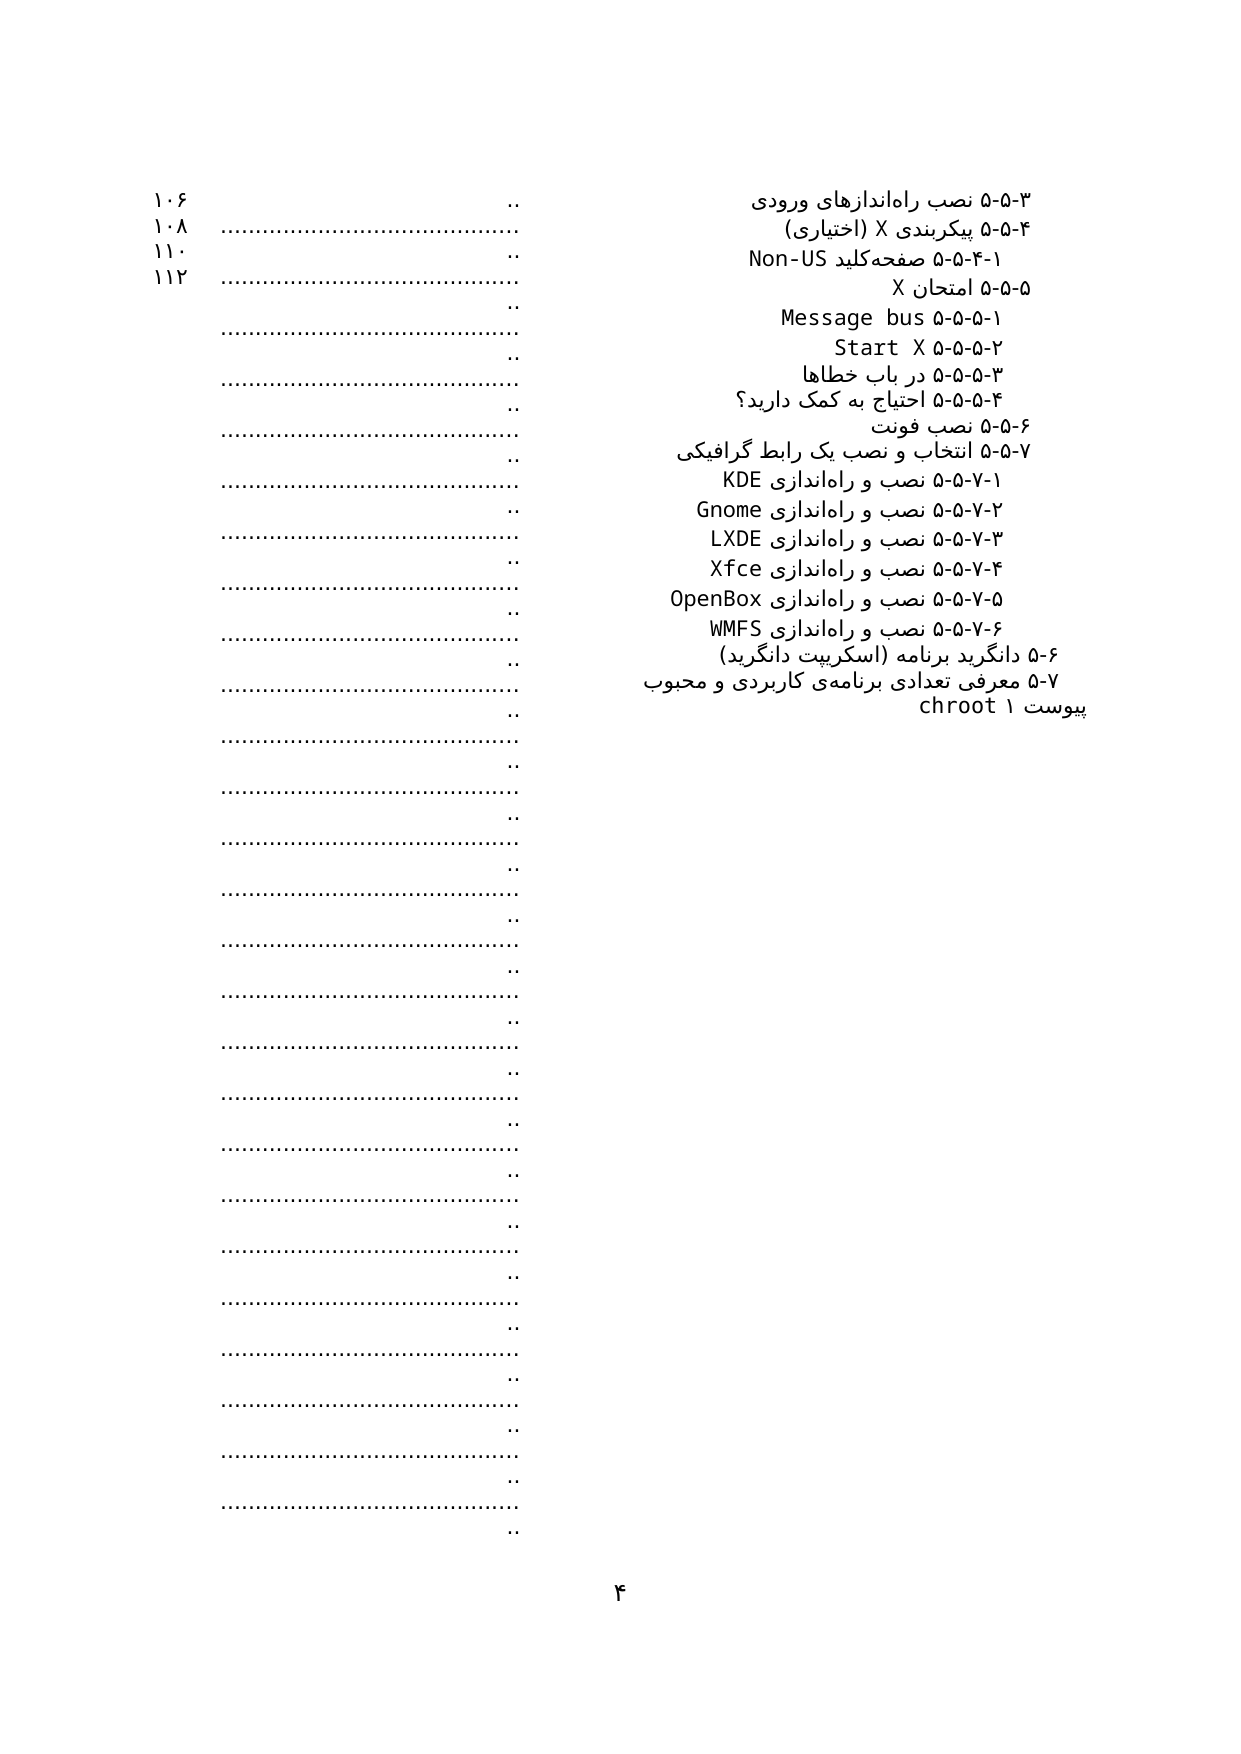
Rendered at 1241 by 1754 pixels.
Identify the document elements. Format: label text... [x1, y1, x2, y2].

table_header ۱) مقدمه ۱-۱ معرفی ۱-۱-۱ نقاط برجسته‌ی آرچ‌لینوکس ۱-۲ گواهی ۱-۳ راه آرچ ۱-۴ درباره این راهنما ۲) آماده سازی ۲-۱ گرفتن آخرین رسانه‌ی(media) نصب ۲-۱-۱ بررسی صحت فایل دانلود شده ۲-۱-۲ نصاب CD ۲-۱-۳ دیوایس حافظه فلش یا USB stick ۲-۱-۳-۱ روش nix ۲-۱-۳-۲ روش مایکروسافت ویندوز ۲-۱-۴ نصب از طریق شبکه ۲-۱-۵ نصب بر روی ماشین مجازی ۲-۲ راه اندازی نصاب آرچ ۲-۲-۱ راه‌اندازی از طریق مدیا ۲-۲-۲ شروع به کار سیستم‌عامل ۲-۲-۳ تعویض keymap ۲-۲-۴ اسناد ۳) نصب ۳-۱ انتخاب منبع نصب ۳-۱-۱ تنظیم شبکه ۳-۱-۱-۱ تنظیم ADSL bridging در محیط زنده (اختیاری) ۳-۱-۱-۲ تنظیم وایرلس در محیط زنده (اختیاری) ۳-۲ تعیین ویرایشگر ۳-۳ تنظیم ساعت ۳-۳-۱ تنظیم منطقه‌ی زمانی ۳-۳-۲ تنظیم ساعت و تاریخ ۳-۳-۲-۱ تنظیم زمان (پس از نصب) ۳-۳-۲-۲ انحراف زمان ۳-۳-۲-۳ راه‌اندازی دوگانه Dual boot ۳-۳-۲-۴ UTC در ویندوز ۳-۴ آماده‌سازی هارد‌ دیسک ۳-۴-۱ گزینه‌ی ۱: آماده سازی خودکار ۳-۴-۲ پارتیشن‌بندی هارد دیسک (اطلاعات عمومی) ۳-۴-۲-۱ انواع پارتیشن‌ها ۳-۴-۲-۲ Swap partition ۳-۴-۲-۳ طرح پارتیشن‌ ۳-۴-۲-۴ هر پارتیشن چقدر بزرگ باشد؟ ۳-۴-۲-۴ بالا بردن کارایی Swap ۳-۴-۳ گزینه‌ی ۲: پارتیشن‌بندی دستی ۳-۴-۳-۱ مثال اول: نصب آرچ بر روی دیسک خام ۳-۴-۳-۲ مثال دوم: نصب آرچ در کنار درایوهای ویندوزی ۳-۴-۴ ساخت فایل‌سیستم‌ها(اطلاعات عمومی) ۳-۴-۴-۱ انواع فایل‌سیستم‌ها ۳-۴-۴-۲ یک نوشته در مورد journaling ۳-۴-۵ پیکربندی دستی فایل‌سیستم‌ها و نقاط اتصال‌ آن‌ها ۳-۵ انتخاب بسته‌ها ۳-۶ نصب بسته‌ها ۳-۷ پیکربندی سیستم ۳-۷-۱ آیا نصاب می‌تواند کمی کارها را خودکار انجام دهد ۳-۷-۲ ‎/etc/rc.conf ۳-۷-۲-۱ قسمت LOCALIZATION ۳-۷-۲-۲ قسمت سخت‌افزار HARDWARE ۳-۷-۲-۳ قسمت شبکه NETWORKING ۳-۷-۲-۴ قسمت DAEMONS ۳-۷-۳ ‎/etc/fstab ۳-۷-۴ ‎/etc/mkinitcpio.conf ۳-۷-۵ ‎/etc/modprobe.d/modprobe.conf ۳-۷-۶ ‎/etc/resolv.conf ۳-۷-۷ ‎/etc/hosts ۳-۷-۸ ‎/etc/locale.gen ۳-۷-۹ آیینه‌های پک‌من Pacman Mirror ۳-۷-۱۰ کلمه‌ی عبور ریشه Root password ۳-۸ نصب ره‌انداز (Bootloader) ۳-۸-۱ گراب(GRand Unified Bootloader) ۳-۸-۱-۱ پیکربندی گراب ۳-۹ راه‌اندازی مجدد Reboot ۴) پس از نصب ۴-۱ به‌روزرسانی ۴-۱-۱ پیکربندی شبکه(در صورت لزوم) ۴-۱-۱-۱ Wired LAN ۴-۱-۱-۲ Wireless LAN ۴-۱-۱-۳ Proxy Server ۴-۱-۱-۴ Analog Modem, ISDN, and DSL (PPPoE)‎ ۴-۱-۲ به‌روزرسانی، سینک و ارتقاء سیستم توسط پک‌من ۴-۱-۲-۱ ‎/etc/pacman.conf ۴-۱-۲-۲ مخازن بسته‌ها ۴-۱-۲-۳ مخزن کاربران آرچ AUR ۴-۱-۳ ‎/etc/pacman.d/mirrorlist ۴-۱-۴ امتیازدهی به آیینه‌ها ۴-۱-۳-۱ Mirrorcheck برای داشتن بسته‌های به‌روز ۴-۱-۵ با پک‌من بیشتر آشنا شوید ۴-۱-۶ به‌روز کردن سیستم ۴-۱-۶-۱ نادیده‌گرفتن بسته‌ها ۴-۱-۶-۲ مدل انتشار غلطان آرچ ۴-۲ اضافه‌ کردن کاربر ۴-۲-۱ حذف حساب کاربری ۵) اضافات ۵-۱ نصب Yaourt ۵-۲ ساخت لینک به DVD و CDROM ۵-۳ Sudo ۵-۴ صدا ۵-۴-۱ ALSA ۵-۴-۱-۱ باز کردن کانال‌ها ۵-۴-۲ OSS ۵-۵ رابط گرافیکی کاربر ۵-۵-۱ نصب X ۵-۵-۲ نصب راه‌انداز ویدیویی ۵-۵-۲-۱ کارت‌های گرافیکی انویدیا ۵-۵-۲-۲ کارت‌های گرافیکی ATI ۵-۵-۳ نصب راه‌انداز‌های ورودی ۵-۵-۴ پیکربندی X (اختیاری) ۵-۵-۴-۱ صفحه‌کلید Non-US ۵-۵-۵ امتحان X ۵-۵-۵-۱ Message bus ۵-۵-۵-۲ Start X ۵-۵-۵-۳ در باب خطاها ۵-۵-۵-۴ احتیاج به کمک دارید؟ ۵-۵-۶ نصب فونت ۵-۵-۷ انتخاب و نصب یک رابط گرافیکی ۵-۵-۷-۱ نصب و راه‌اندازی KDE ۵-۵-۷-۲ نصب و راه‌اندازی Gnome ۵-۵-۷-۳ نصب و راه‌اندازی LXDE ۵-۵-۷-۴ نصب و راه‌اندازی Xfce ۵-۵-۷-۵ نصب و راه‌اندازی OpenBox ۵-۵-۷-۶ نصب و راه‌اندازی WMFS ۵-۶ دانگرید برنامه (اسکریپت دانگرید) ۵-۷ معرفی تعدادی برنامه‌ی کاربردی و محبوب پیوست ۱ chroot [526, 181, 1093, 1546]
table_header .. ….......................................... ….......................................... ….......................................... ….......................................... ….......................................... ….......................................... ….......................................... ….......................................... ….......................................... ….......................................... ….......................................... ….......................................... ….......................................... ….......................................... ….......................................... ….......................................... ….......................................... ….......................................... ….......................................... ….......................................... ….......................................... ….......................................... ….......................................... ….......................................... ….......................................... ….......................................... [211, 181, 526, 1546]
table_header ۱۰۶ ۱۰۸ ۱۱۰ ۱۱۲ [147, 181, 211, 1546]
